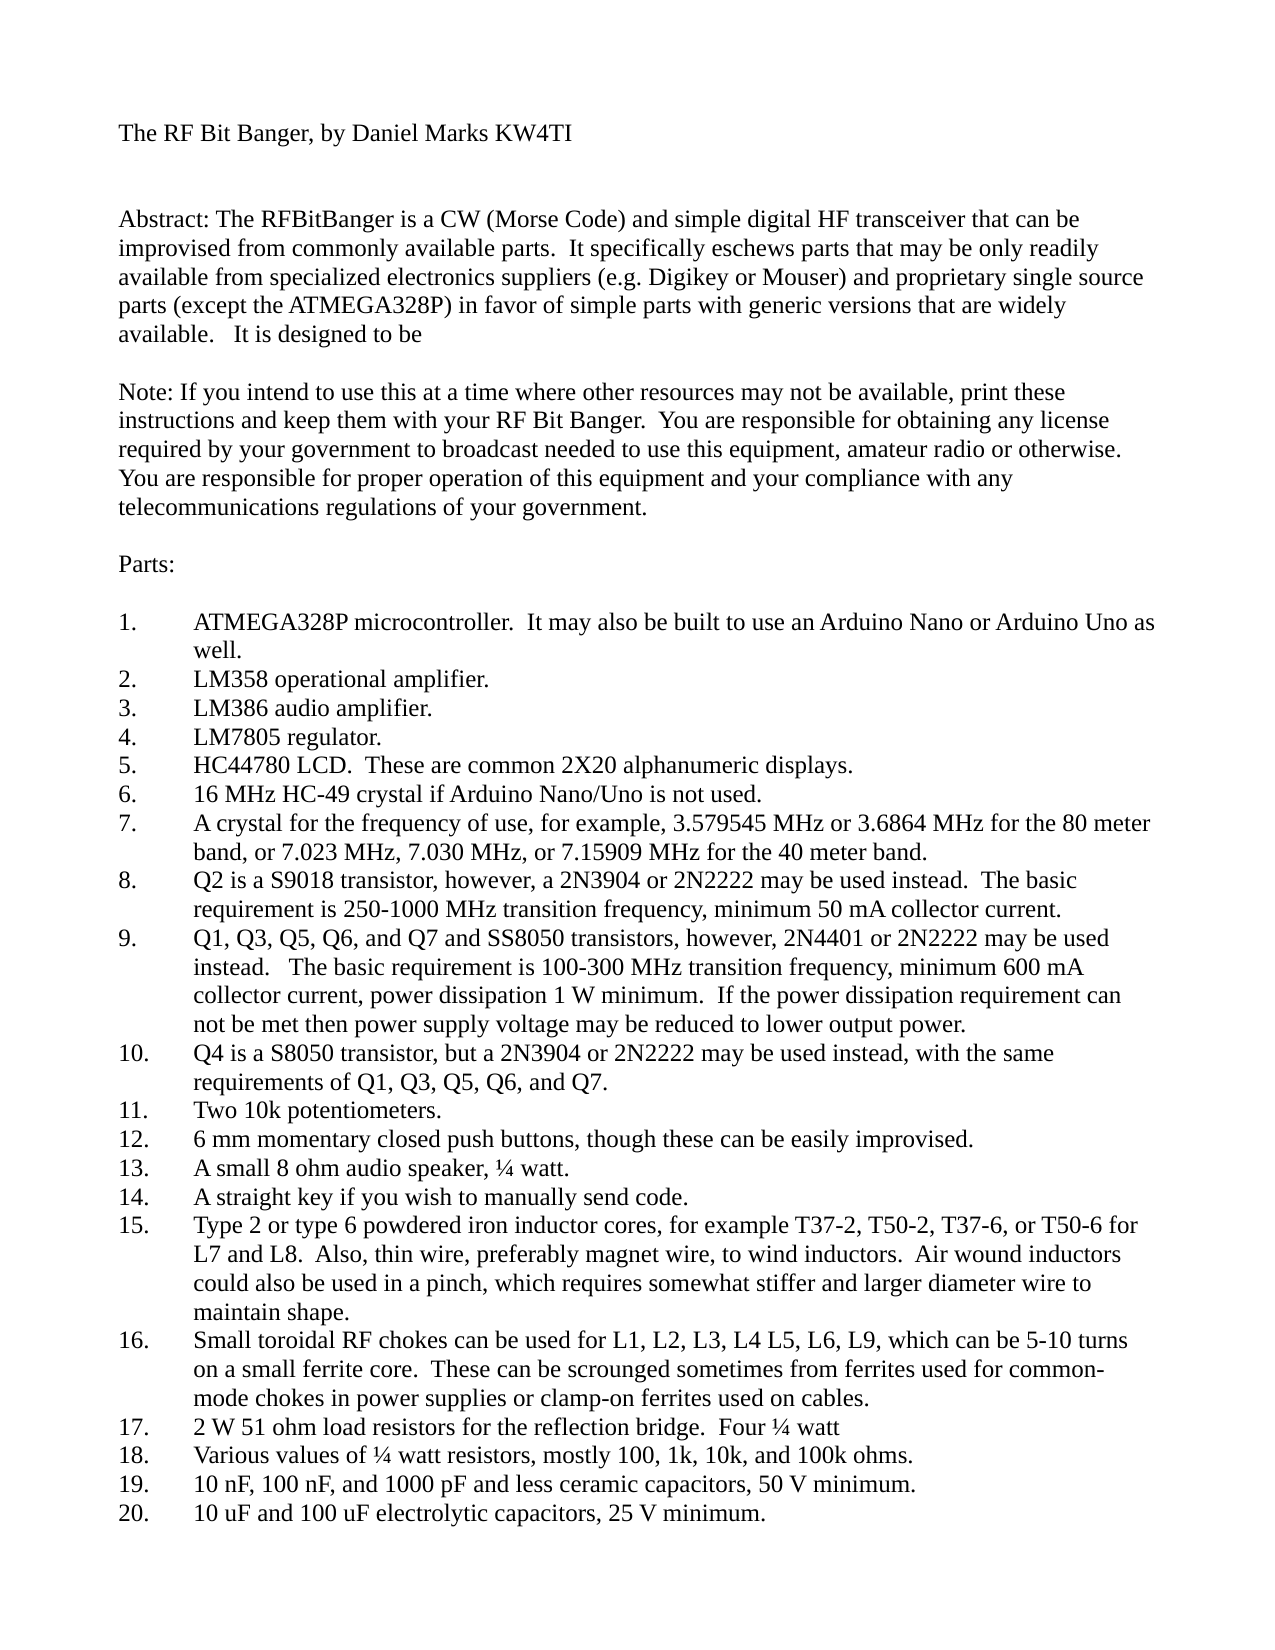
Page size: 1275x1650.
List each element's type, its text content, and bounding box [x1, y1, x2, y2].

text 10. Q4 is a S8050 transistor, but a 2N3904 or 2N2222 may be used instead, with the same requirements of Q1, Q3, Q5, Q6, and Q7. [118, 1038, 1157, 1096]
text 2. LM358 operational amplifier. [118, 664, 1157, 693]
text Abstract: The RFBitBanger is a CW (Morse Code) and simple digital HF transceiver that can be improvised from commonly available parts. It specifically eschews parts that may be only readily available from specialized electronics suppliers (e.g. Digikey or Mouser) and proprietary single source parts (except the ATMEGA328P) in favor of simple parts with generic versions that are widely available. It is designed to be [118, 204, 1157, 348]
text 13. A small 8 ohm audio speaker, ¼ watt. [118, 1153, 1157, 1182]
text 9. Q1, Q3, Q5, Q6, and Q7 and SS8050 transistors, however, 2N4401 or 2N2222 may be used instead. The basic requirement is 100-300 MHz transition frequency, minimum 600 mA collector current, power dissipation 1 W minimum. If the power dissipation requirement can not be met then power supply voltage may be reduced to lower output power. [118, 923, 1157, 1038]
text 17. 2 W 51 ohm load resistors for the reflection bridge. Four ¼ watt [118, 1412, 1157, 1441]
text Note: If you intend to use this at a time where other resources may not be available, print these instructions and keep them with your RF Bit Banger. You are responsible for obtaining any license required by your government to broadcast needed to use this equipment, amateur radio or otherwise. You are responsible for proper operation of this equipment and your compliance with any telecommunications regulations of your government. [118, 377, 1157, 521]
text Parts: [118, 549, 1157, 578]
text 12. 6 mm momentary closed push buttons, though these can be easily improvised. [118, 1124, 1157, 1153]
text 11. Two 10k potentiometers. [118, 1096, 1157, 1124]
text 5. HC44780 LCD. These are common 2X20 alphanumeric displays. [118, 751, 1157, 779]
text 18. Various values of ¼ watt resistors, mostly 100, 1k, 10k, and 100k ohms. [118, 1441, 1157, 1469]
text 14. A straight key if you wish to manually send code. [118, 1182, 1157, 1211]
text 8. Q2 is a S9018 transistor, however, a 2N3904 or 2N2222 may be used instead. The basic requirement is 250-1000 MHz transition frequency, minimum 50 mA collector current. [118, 866, 1157, 923]
text 7. A crystal for the frequency of use, for example, 3.579545 MHz or 3.6864 MHz for the 80 meter band, or 7.023 MHz, 7.030 MHz, or 7.15909 MHz for the 40 meter band. [118, 808, 1157, 866]
text 6. 16 MHz HC-49 crystal if Arduino Nano/Uno is not used. [118, 779, 1157, 808]
text 3. LM386 audio amplifier. [118, 693, 1157, 722]
text 1. ATMEGA328P microcontroller. It may also be built to use an Arduino Nano or Arduino Uno as well. [118, 607, 1157, 664]
text 19. 10 nF, 100 nF, and 1000 pF and less ceramic capacitors, 50 V minimum. [118, 1469, 1157, 1498]
text 16. Small toroidal RF chokes can be used for L1, L2, L3, L4 L5, L6, L9, which can be 5-10 turns on a small ferrite core. These can be scrounged sometimes from ferrites used for common-mode chokes in power supplies or clamp-on ferrites used on cables. [118, 1326, 1157, 1412]
text 20. 10 uF and 100 uF electrolytic capacitors, 25 V minimum. [118, 1498, 1157, 1527]
text The RF Bit Banger, by Daniel Marks KW4TI [118, 118, 1157, 147]
text 15. Type 2 or type 6 powdered iron inductor cores, for example T37-2, T50-2, T37-6, or T50-6 for L7 and L8. Also, thin wire, preferably magnet wire, to wind inductors. Air wound inductors could also be used in a pinch, which requires somewhat stiffer and larger diameter wire to maintain shape. [118, 1211, 1157, 1326]
text 4. LM7805 regulator. [118, 722, 1157, 751]
